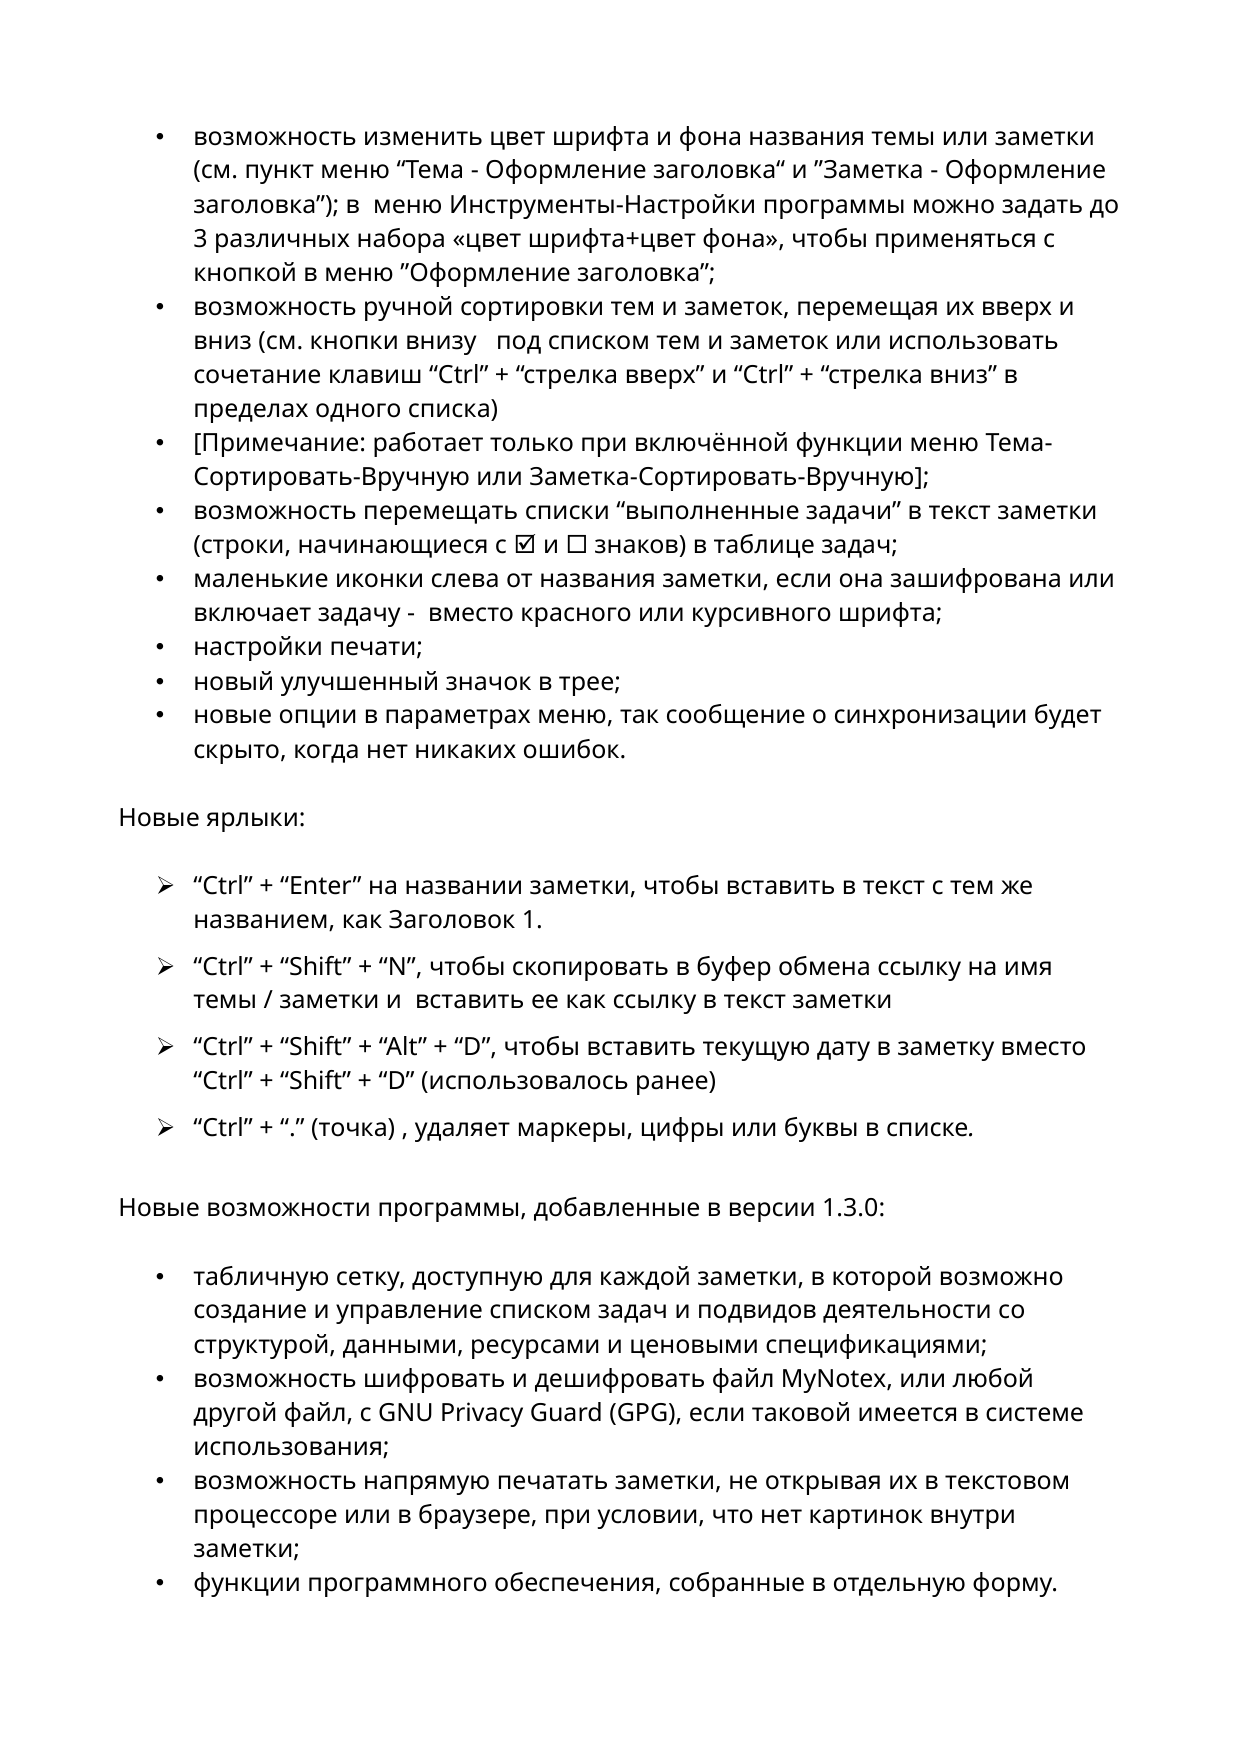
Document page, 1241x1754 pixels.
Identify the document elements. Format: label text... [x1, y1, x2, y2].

list возможность перемещать списки “выполненные задачи” в текст заметки (строки, начинающиеся с  и  знаков) в таблице задач; [156, 493, 1122, 561]
list функции программного обеспечения, собранные в отдельную форму. [156, 1565, 1122, 1599]
list возможность изменить цвет шрифта и фона названия темы или заметки (см. пункт меню “Тема - Оформление заголовка“ и ”Заметка - Оформление заголовка”); в меню Инструменты-Настройки программы можно задать до 3 различных набора «цвет шрифта+цвет фона», чтобы применяться с кнопкой в меню ”Оформление заголовка”; [156, 118, 1122, 288]
list табличную сетку, доступную для каждой заметки, в которой возможно создание и управление списком задач и подвидов деятельности со структурой, данными, ресурсами и ценовыми спецификациями; [156, 1258, 1122, 1360]
text Новые возможности программы, добавленные в версии 1.3.0: [118, 1190, 1122, 1224]
list настройки печати; [156, 629, 1122, 663]
list возможность шифровать и дешифровать файл MyNotex, или любой другой файл, с GNU Privacy Guard (GPG), если таковой имеется в системе использования; [156, 1360, 1122, 1462]
list “Ctrl” + “Enter” на названии заметки, чтобы вставить в текст с тем же названием, как Заголовок 1. [156, 867, 1122, 936]
list маленькие иконки слева от названия заметки, если она зашифрована или включает задачу - вместо красного или курсивного шрифта; [156, 561, 1122, 629]
list “Ctrl” + “Shift” + “N”, чтобы скопировать в буфер обмена ссылку на имя темы / заметки и вставить ее как ссылку в текст заметки [156, 948, 1122, 1016]
list новые опции в параметрах меню, так сообщение о синхронизации будет скрыто, когда нет никаких ошибок. [156, 697, 1122, 765]
list “Ctrl” + “Shift” + “Alt” + “D”, чтобы вставить текущую дату в заметку вместо “Ctrl” + “Shift” + “D” (использовалось ранее) [156, 1029, 1122, 1097]
list новый улучшенный значок в трее; [156, 663, 1122, 697]
list “Ctrl” + “.” (точка) , удаляет маркеры, цифры или буквы в списке. [156, 1109, 1122, 1143]
list возможность напрямую печатать заметки, не открывая их в текстовом процессоре или в браузере, при условии, что нет картинок внутри заметки; [156, 1462, 1122, 1565]
text Новые ярлыки: [118, 799, 1122, 833]
list возможность ручной сортировки тем и заметок, перемещая их вверх и вниз (см. кнопки внизу под списком тем и заметок или использовать сочетание клавиш “Ctrl” + “стрелка вверх” и “Ctrl” + “стрелка вниз” в пределах одного списка) [156, 288, 1122, 425]
list [Примечание: работает только при включённой функции меню Тема-Сортировать-Вручную или Заметка-Сортировать-Вручную]; [156, 425, 1122, 493]
